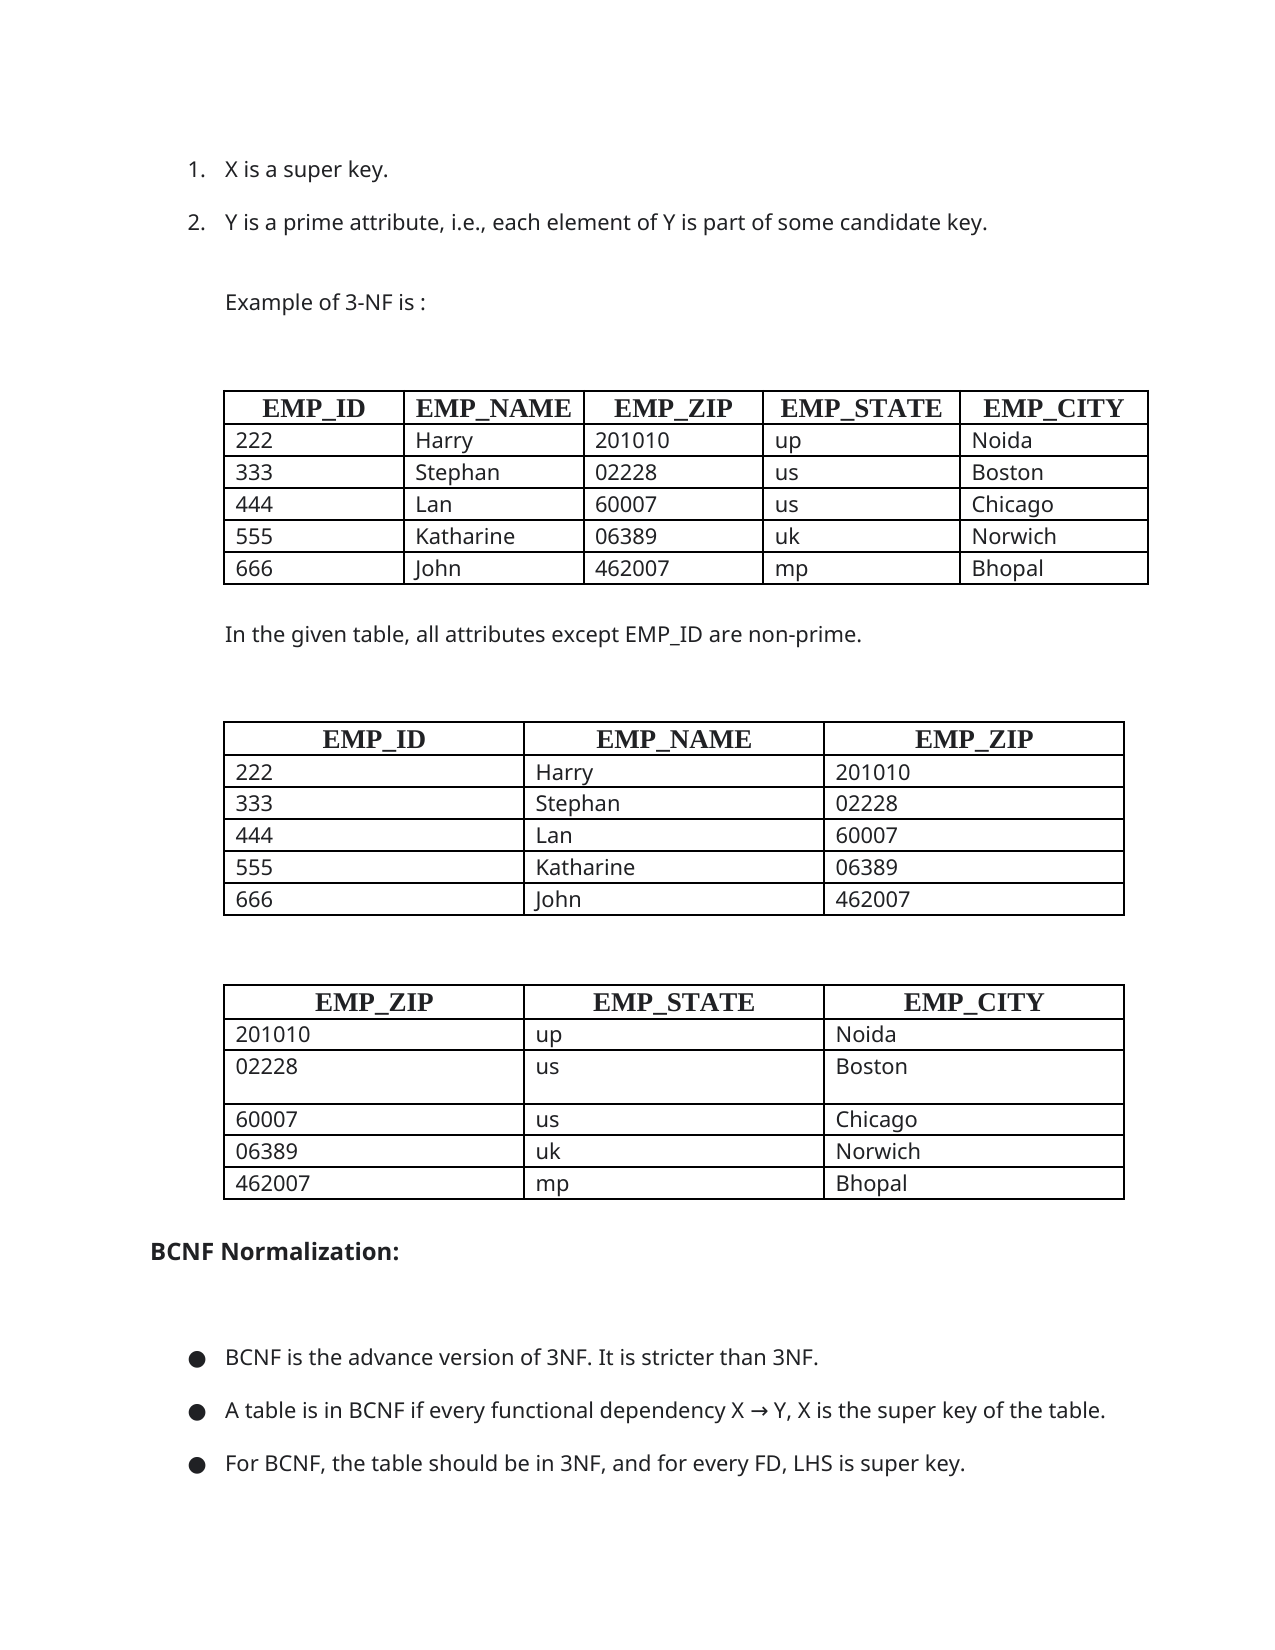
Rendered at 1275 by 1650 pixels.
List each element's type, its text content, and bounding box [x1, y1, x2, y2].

table_cell us [764, 457, 774, 487]
table_cell 222 [393, 425, 403, 455]
table_cell Katharine [525, 852, 823, 882]
table_cell 60007 [225, 1105, 523, 1134]
table_cell Chicago [825, 1105, 1123, 1134]
table_cell 462007 [585, 553, 595, 582]
table_cell 444 [225, 820, 235, 850]
table_cell Noida [961, 425, 971, 455]
table_cell Harry [405, 425, 415, 455]
table_cell 201010 [225, 1020, 523, 1049]
table_header EMP_ZIP [825, 723, 1123, 754]
table_header EMP_STATE [949, 392, 959, 423]
table_cell 666 [393, 553, 403, 582]
table_cell us [949, 489, 959, 519]
table_cell us [525, 1105, 535, 1134]
table_cell Bhopal [1136, 553, 1147, 582]
table_cell us [813, 1105, 823, 1134]
table_cell up [525, 1020, 535, 1049]
table_cell 462007 [825, 884, 1123, 914]
text BCNF Normalization: [150, 1234, 1125, 1267]
table_cell Boston [961, 457, 971, 487]
table_cell Norwich [825, 1136, 1123, 1166]
table_cell 444 [225, 489, 235, 519]
table_cell Harry [572, 425, 583, 455]
list For BCNF, the table should be in 3NF, and for every FD, LHS is super key. [187, 1444, 1125, 1482]
table_cell Stephan [405, 457, 415, 487]
table_header EMP_NAME [405, 392, 415, 423]
table_cell uk [949, 521, 959, 551]
table_cell Lan [405, 489, 415, 519]
table_cell Chicago [1136, 489, 1147, 519]
table_cell 666 [513, 884, 523, 914]
list A table is in BCNF if every functional dependency X → Y, X is the super key of the table. [187, 1391, 1125, 1425]
table_header EMP_NAME [572, 392, 583, 423]
table_cell 333 [513, 788, 523, 818]
table_cell 06389 [225, 1136, 523, 1166]
table_cell up [764, 425, 774, 455]
table_cell mp [764, 553, 774, 582]
table_header EMP_ZIP [752, 392, 762, 423]
text In the given table, all attributes except EMP_ID are non-prime. [225, 619, 1125, 648]
table_cell 444 [393, 489, 403, 519]
table_cell Katharine [405, 521, 415, 551]
text Example of 3-NF is : [225, 287, 1125, 317]
table_header EMP_NAME [525, 723, 823, 754]
table_cell 201010 [825, 756, 1123, 786]
table_cell uk [813, 1136, 823, 1166]
table_cell mp [525, 1168, 535, 1198]
table_cell 02228 [225, 1051, 523, 1102]
table_cell uk [525, 1136, 535, 1166]
table_cell Norwich [1136, 521, 1147, 551]
table_cell 06389 [825, 852, 1123, 882]
table_header EMP_CITY [961, 392, 971, 423]
table_cell mp [949, 553, 959, 582]
table_cell 60007 [752, 489, 762, 519]
table_cell up [949, 425, 959, 455]
table_cell us [949, 457, 959, 487]
table_cell 222 [225, 425, 235, 455]
table_header EMP_ZIP [225, 986, 523, 1017]
table_header EMP_ID [225, 392, 235, 423]
table_cell Harry [525, 756, 823, 786]
table_cell 06389 [752, 521, 762, 551]
table_header EMP_STATE [764, 392, 774, 423]
table_cell 60007 [585, 489, 595, 519]
table_cell Noida [1136, 425, 1147, 455]
table_cell 666 [225, 553, 235, 582]
table_cell Katharine [572, 521, 583, 551]
table_cell 333 [393, 457, 403, 487]
table_cell 222 [225, 756, 235, 786]
table_cell mp [813, 1168, 823, 1198]
table_cell Lan [525, 820, 823, 850]
table_cell Lan [572, 489, 583, 519]
table_cell 555 [393, 521, 403, 551]
table_cell us [764, 489, 774, 519]
table_cell Chicago [961, 489, 971, 519]
table_cell 02228 [585, 457, 595, 487]
table_cell 06389 [585, 521, 595, 551]
table_cell 462007 [225, 1168, 523, 1198]
table_cell 462007 [752, 553, 762, 582]
list BCNF is the advance version of 3NF. It is stricter than 3NF. [187, 1338, 1125, 1372]
table_cell up [813, 1020, 823, 1049]
table_cell 555 [225, 521, 235, 551]
table_cell Stephan [572, 457, 583, 487]
table_cell Boston [1136, 457, 1147, 487]
list Y is a prime attribute, i.e., each element of Y is part of some candidate key. [187, 203, 1125, 241]
table_cell 60007 [825, 820, 1123, 850]
table_cell Norwich [961, 521, 971, 551]
table_cell uk [764, 521, 774, 551]
table_header EMP_ID [225, 723, 523, 754]
table_cell 02228 [825, 788, 1123, 818]
table_cell 444 [513, 820, 523, 850]
table_cell 201010 [585, 425, 595, 455]
table_header EMP_STATE [525, 986, 823, 1017]
table_header EMP_CITY [825, 986, 1123, 1017]
table_cell 333 [225, 457, 235, 487]
table_cell Bhopal [825, 1168, 1123, 1198]
table_header EMP_ZIP [585, 392, 595, 423]
table_cell Stephan [525, 788, 823, 818]
table_cell John [572, 553, 583, 582]
table_cell Bhopal [961, 553, 971, 582]
table_cell us [525, 1051, 823, 1102]
table_cell 02228 [752, 457, 762, 487]
table_cell 666 [225, 884, 235, 914]
table_cell 555 [225, 852, 235, 882]
table_cell John [525, 884, 823, 914]
table_header EMP_CITY [1136, 392, 1147, 423]
table_cell Boston [825, 1051, 1123, 1102]
table_cell 222 [513, 756, 523, 786]
table_cell 201010 [752, 425, 762, 455]
table_cell 555 [513, 852, 523, 882]
list X is a super key. [187, 150, 1125, 184]
table_header EMP_ID [393, 392, 403, 423]
table_cell John [405, 553, 415, 582]
table_cell Noida [825, 1020, 1123, 1049]
table_cell 333 [225, 788, 235, 818]
